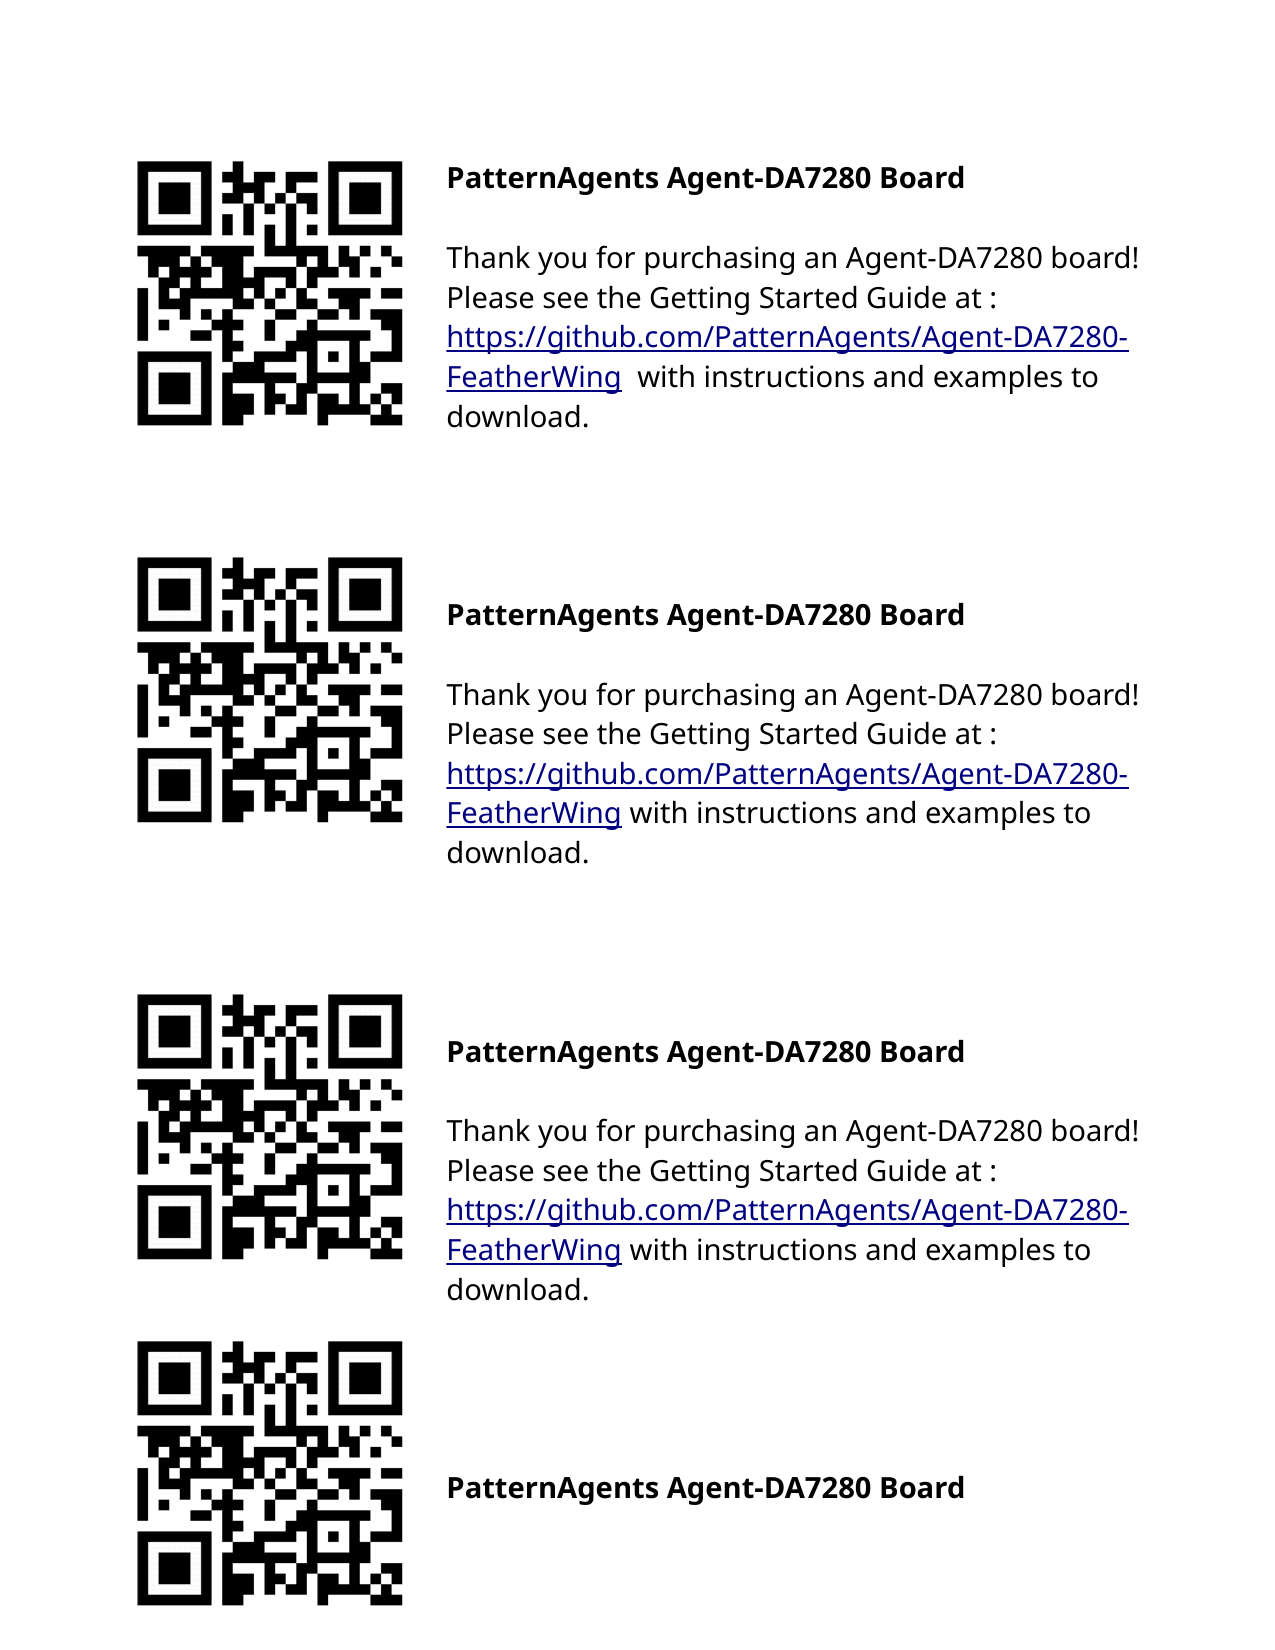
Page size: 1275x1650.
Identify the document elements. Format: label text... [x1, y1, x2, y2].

text PatternAgents Agent-DA7280 Board Thank you for purchasing an Agent-DA7280 board! Please see the Getting Started Guide at : https://github.com/PatternAgents/Agent-DA7280-FeatherWing with instructions and examples to download. [118, 594, 1157, 872]
picture [94, 118, 447, 470]
picture [94, 515, 447, 867]
text PatternAgents Agent-DA7280 Board Thank you for purchasing an Agent-DA7280 board! Please see the Getting Started Guide at : https://github.com/PatternAgents/Agent-DA7280-FeatherWing with instructions and examples to download. [118, 158, 1157, 475]
text PatternAgents Agent-DA7280 Board [447, 1467, 1157, 1507]
picture [94, 951, 447, 1650]
text PatternAgents Agent-DA7280 Board Thank you for purchasing an Agent-DA7280 board! Please see the Getting Started Guide at : https://github.com/PatternAgents/Agent-DA7280-FeatherWing with instructions and examples to download. [447, 1031, 1157, 1309]
